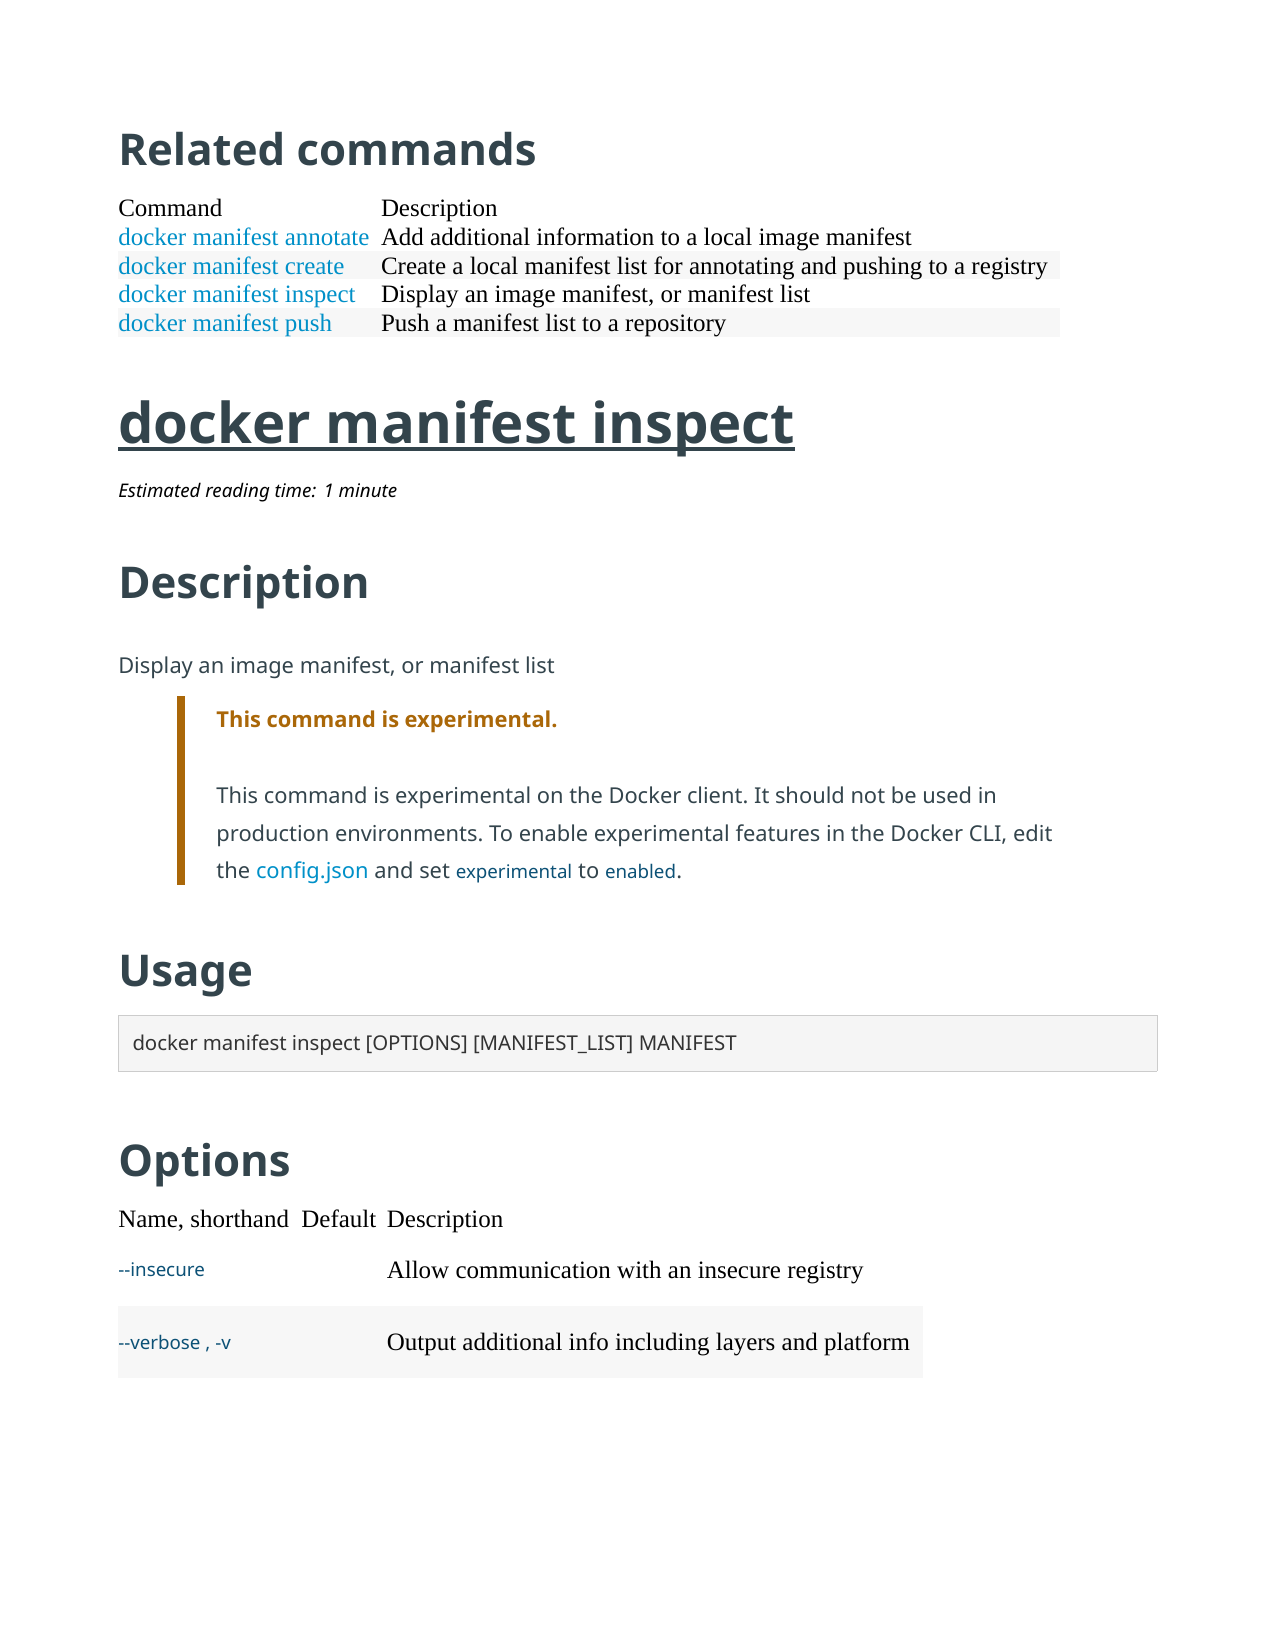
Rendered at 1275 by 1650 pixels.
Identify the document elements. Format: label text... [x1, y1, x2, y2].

table_header Description [381, 193, 1060, 222]
text Display an image manifest, or manifest list [118, 643, 1157, 680]
table_header Name, shorthand [118, 1205, 301, 1233]
text Estimated reading time: 1 minute [118, 477, 1157, 502]
table_header Default [301, 1205, 387, 1233]
subtitle Related commands [118, 118, 1157, 178]
table_cell docker manifest push [118, 308, 381, 337]
subtitle docker manifest inspect [118, 383, 1157, 460]
subtitle Usage [118, 940, 1157, 999]
subtitle Options [118, 1129, 1157, 1189]
table_cell --insecure [118, 1233, 301, 1306]
table_cell [301, 1306, 387, 1378]
text This command is experimental on the Docker client. It should not be used in production environments. To enable experimental features in the Docker CLI, edit the config.json and set experimental to enabled. [185, 772, 1098, 885]
table_cell Allow communication with an insecure registry [387, 1233, 923, 1306]
table_header Description [387, 1205, 923, 1233]
table_cell --verbose , -v [118, 1306, 301, 1378]
table_cell docker manifest create [118, 251, 381, 279]
subtitle Description [118, 552, 1157, 612]
text This command is experimental. [185, 696, 1098, 733]
table_cell [301, 1233, 387, 1306]
table_cell docker manifest inspect [118, 280, 381, 308]
table_cell Output additional info including layers and platform [387, 1306, 923, 1378]
table_header Command [118, 193, 381, 222]
table_cell Create a local manifest list for annotating and pushing to a registry [381, 251, 1060, 279]
table_cell Display an image manifest, or manifest list [381, 280, 1060, 308]
table_cell docker manifest annotate [118, 222, 381, 251]
table_cell Push a manifest list to a repository [381, 308, 1060, 337]
table_cell Add additional information to a local image manifest [381, 222, 1060, 251]
text docker manifest inspect [OPTIONS] [MANIFEST_LIST] MANIFEST [119, 1016, 1157, 1071]
